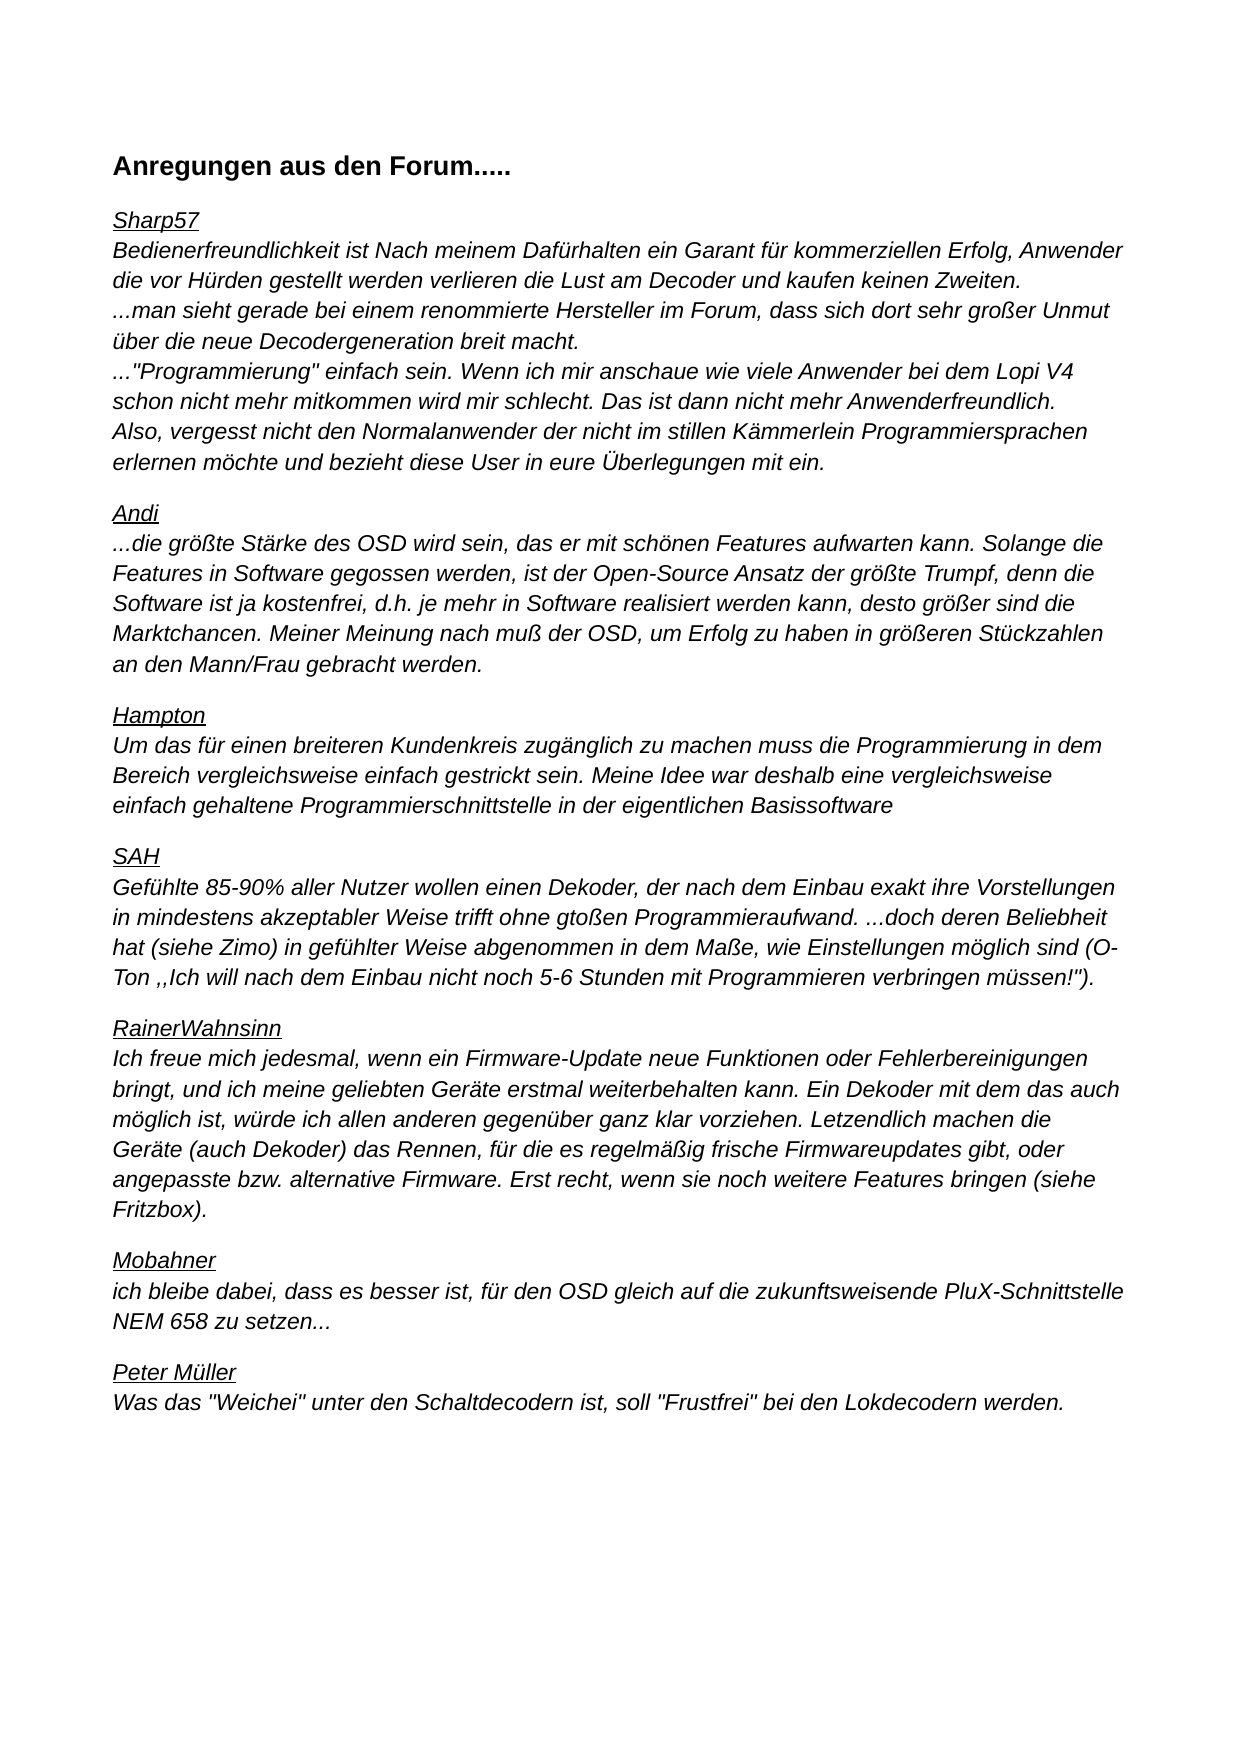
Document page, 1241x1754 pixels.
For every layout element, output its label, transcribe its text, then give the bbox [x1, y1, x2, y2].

text SAH Gefühlte 85-90% aller Nutzer wollen einen Dekoder, der nach dem Einbau exakt ihre Vorstellungen in mindestens akzeptabler Weise trifft ohne gtoßen Programmieraufwand. ...doch deren Beliebheit hat (siehe Zimo) in gefühlter Weise abgenommen in dem Maße, wie Einstellungen möglich sind (O-Ton ,,Ich will nach dem Einbau nicht noch 5-6 Stunden mit Programmieren verbringen müssen!"). [112, 843, 1128, 990]
text Mobahner ich bleibe dabei, dass es besser ist, für den OSD gleich auf die zukunftsweisende PluX-Schnittstelle NEM 658 zu setzen... [112, 1247, 1128, 1334]
text Hampton Um das für einen breiteren Kundenkreis zugänglich zu machen muss die Programmierung in dem Bereich vergleichsweise einfach gestrickt sein. Meine Idee war deshalb eine vergleichsweise einfach gehaltene Programmierschnittstelle in der eigentlichen Basissoftware [112, 702, 1128, 818]
text Andi ...die größte Stärke des OSD wird sein, das er mit schönen Features aufwarten kann. Solange die Features in Software gegossen werden, ist der Open-Source Ansatz der größte Trumpf, denn die Software ist ja kostenfrei, d.h. je mehr in Software realisiert werden kann, desto größer sind die Marktchancen. Meiner Meinung nach muß der OSD, um Erfolg zu haben in größeren Stückzahlen an den Mann/Frau gebracht werden. [112, 499, 1128, 677]
text Anregungen aus den Forum..... [112, 150, 1128, 181]
text RainerWahnsinn Ich freue mich jedesmal, wenn ein Firmware-Update neue Funktionen oder Fehlerbereinigungen bringt, und ich meine geliebten Geräte erstmal weiterbehalten kann. Ein Dekoder mit dem das auch möglich ist, würde ich allen anderen gegenüber ganz klar vorziehen. Letzendlich machen die Geräte (auch Dekoder) das Rennen, für die es regelmäßig frische Firmwareupdates gibt, oder angepasste bzw. alternative Firmware. Erst recht, wenn sie noch weitere Features bringen (siehe Fritzbox). [112, 1015, 1128, 1223]
text Sharp57 Bedienerfreundlichkeit ist Nach meinem Dafürhalten ein Garant für kommerziellen Erfolg, Anwender die vor Hürden gestellt werden verlieren die Lust am Decoder und kaufen keinen Zweiten. ...man sieht gerade bei einem renommierte Hersteller im Forum, dass sich dort sehr großer Unmut über die neue Decodergeneration breit macht. ..."Programmierung" einfach sein. Wenn ich mir anschaue wie viele Anwender bei dem Lopi V4 schon nicht mehr mitkommen wird mir schlecht. Das ist dann nicht mehr Anwenderfreundlich. Also, vergesst nicht den Normalanwender der nicht im stillen Kämmerlein Programmiersprachen erlernen möchte und bezieht diese User in eure Überlegungen mit ein. [112, 207, 1128, 475]
text Peter Müller Was das "Weichei" unter den Schaltdecodern ist, soll "Frustfrei" bei den Lokdecodern werden. [112, 1359, 1128, 1415]
